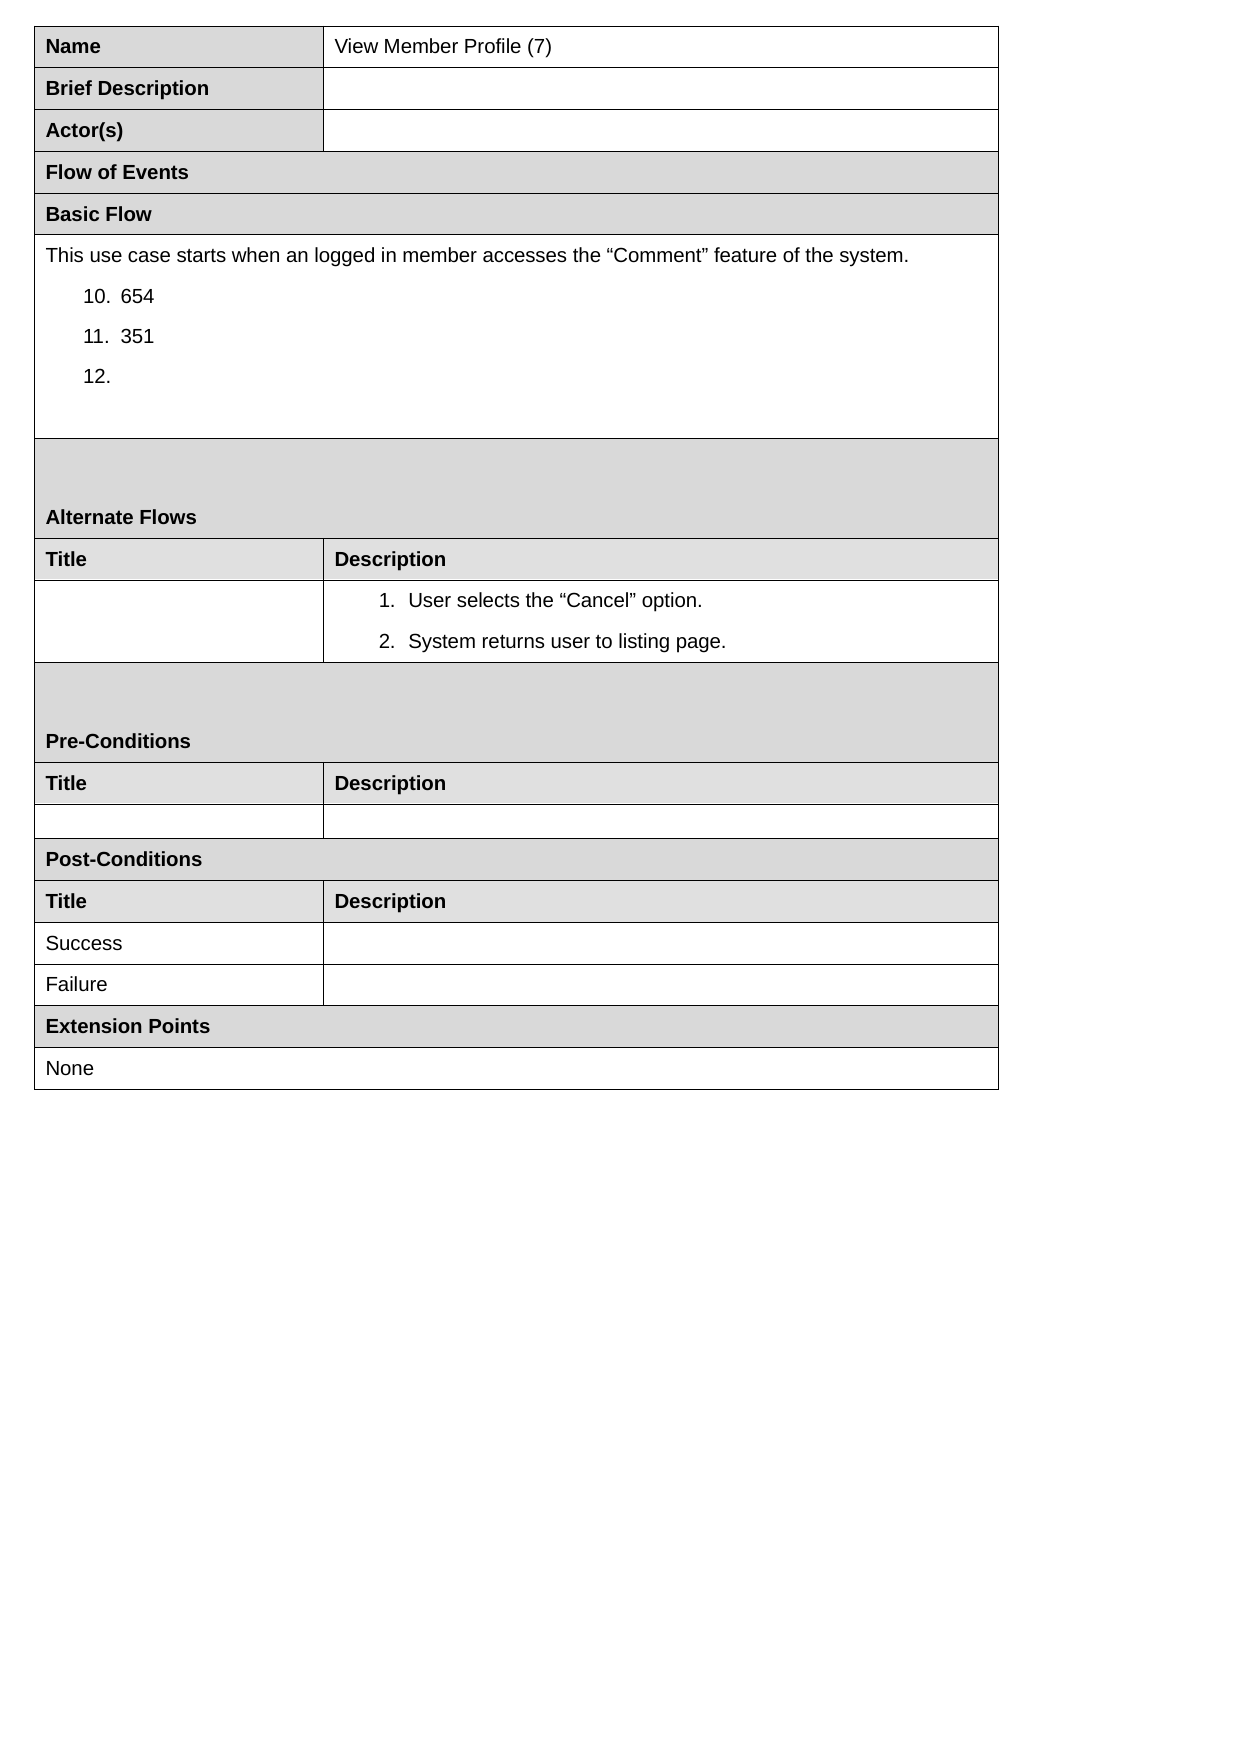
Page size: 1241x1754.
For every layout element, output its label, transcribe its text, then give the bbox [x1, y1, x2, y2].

table_cell [35, 805, 323, 838]
table_cell Pre-Conditions [35, 663, 998, 762]
table_header View Member Profile (7) [324, 27, 998, 67]
table_cell [324, 68, 998, 109]
table_cell [35, 581, 323, 662]
table_cell User selects the “Cancel” option. System returns user to listing page. [324, 581, 998, 662]
table_cell Title [35, 763, 323, 803]
table_cell Extension Points [35, 1006, 998, 1047]
table_cell [324, 965, 998, 1005]
table_cell Failure [35, 965, 323, 1005]
table_cell Title [35, 539, 323, 579]
table_cell This use case starts when an logged in member accesses the “Comment” feature of the system. 654 351 [35, 235, 998, 438]
table_cell Success [35, 923, 323, 963]
table_cell Alternate Flows [35, 439, 998, 538]
table_cell Flow of Events [35, 152, 998, 193]
table_cell None [35, 1048, 998, 1089]
table_cell Brief Description [35, 68, 323, 109]
table_cell [324, 110, 998, 151]
table_cell Basic Flow [35, 194, 998, 234]
table_cell Description [324, 763, 998, 803]
table_cell Actor(s) [35, 110, 323, 151]
table_cell Post-Conditions [35, 839, 998, 880]
table_cell [324, 923, 998, 963]
table_cell Title [35, 881, 323, 922]
table_header Name [35, 27, 323, 67]
table_cell [324, 805, 998, 838]
table_cell Description [324, 539, 998, 579]
table_cell Description [324, 881, 998, 922]
